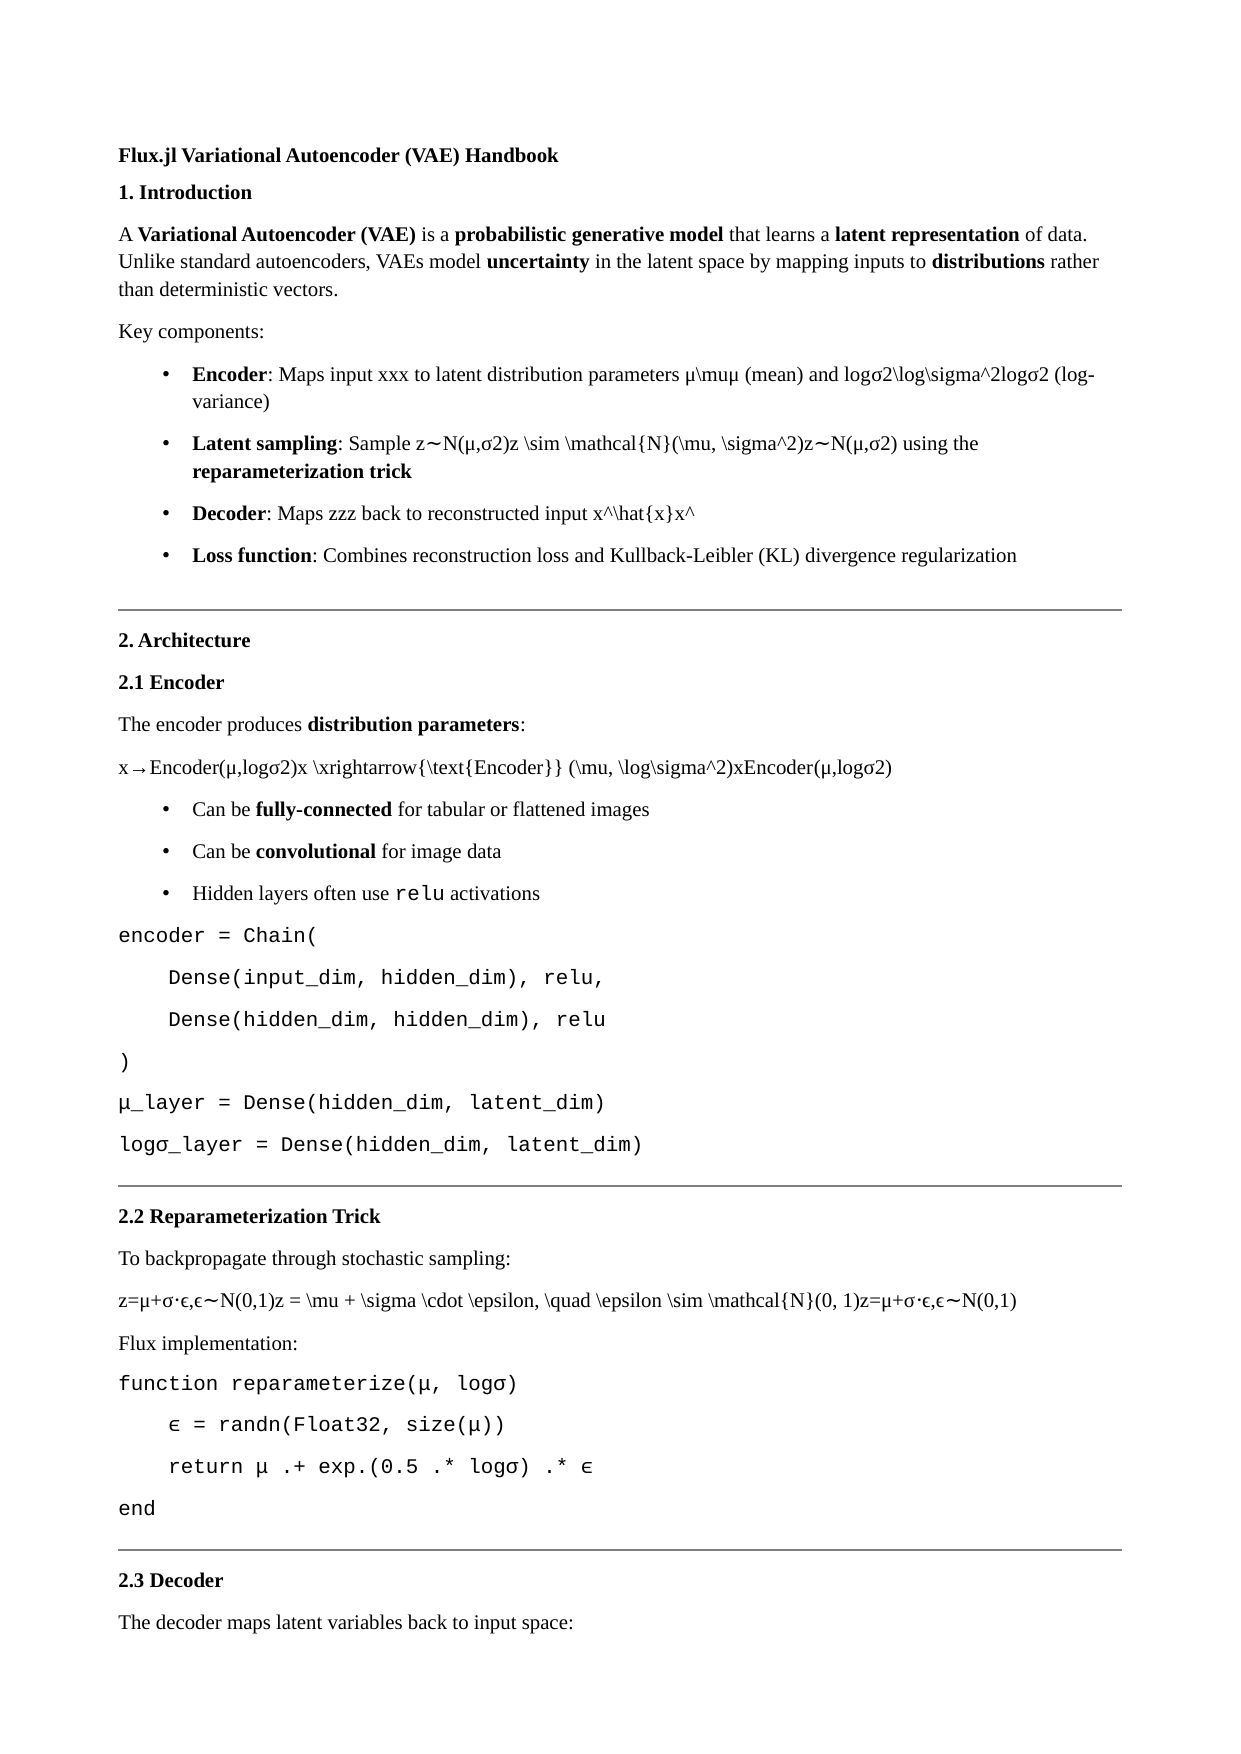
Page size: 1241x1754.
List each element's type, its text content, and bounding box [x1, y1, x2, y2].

text function reparameterize(μ, logσ) [118, 1373, 1122, 1396]
text The encoder produces distribution parameters: [118, 712, 1122, 736]
text Dense(input_dim, hidden_dim), relu, [118, 967, 1122, 991]
text ϵ = randn(Float32, size(μ)) [118, 1414, 1122, 1438]
text ) [118, 1051, 1122, 1074]
list Can be convolutional for image data [162, 839, 1122, 863]
text The decoder maps latent variables back to input space: [118, 1610, 1122, 1634]
text z=μ+σ⋅ϵ,ϵ∼N(0,1)z = \mu + \sigma \cdot \epsilon, \quad \epsilon \sim \mathcal{N}(0, 1)z=μ+σ⋅ϵ,ϵ∼N(0,1) [118, 1288, 1122, 1312]
subtitle 1. Introduction [118, 180, 1122, 204]
list Latent sampling: Sample z∼N(μ,σ2)z \sim \mathcal{N}(\mu, \sigma^2)z∼N(μ,σ2) using the reparameterization trick [162, 431, 1122, 483]
subtitle 2. Architecture [118, 628, 1122, 652]
subtitle Flux.jl Variational Autoencoder (VAE) Handbook [118, 143, 1122, 167]
text Dense(hidden_dim, hidden_dim), relu [118, 1009, 1122, 1032]
text x→Encoder(μ,log⁡σ2)x \xrightarrow{\text{Encoder}} (\mu, \log\sigma^2)xEncoder​(μ,logσ2) [118, 754, 1122, 779]
list Hidden layers often use relu activations [162, 881, 1122, 907]
text end [118, 1498, 1122, 1522]
text To backpropagate through stochastic sampling: [118, 1246, 1122, 1270]
text Flux implementation: [118, 1331, 1122, 1354]
text return μ .+ exp.(0.5 .* logσ) .* ϵ [118, 1456, 1122, 1480]
subtitle 2.2 Reparameterization Trick [118, 1204, 1122, 1228]
list Decoder: Maps zzz back to reconstructed input x^\hat{x}x^ [162, 501, 1122, 525]
list Encoder: Maps input xxx to latent distribution parameters μ\muμ (mean) and log⁡σ2\log\sigma^2logσ2 (log-variance) [162, 361, 1122, 413]
list Loss function: Combines reconstruction loss and Kullback-Leibler (KL) divergence regularization [162, 543, 1122, 567]
text μ_layer = Dense(hidden_dim, latent_dim) [118, 1092, 1122, 1116]
text A Variational Autoencoder (VAE) is a probabilistic generative model that learns a latent representation of data. Unlike standard autoencoders, VAEs model uncertainty in the latent space by mapping inputs to distributions rather than deterministic vectors. [118, 222, 1122, 301]
text logσ_layer = Dense(hidden_dim, latent_dim) [118, 1134, 1122, 1158]
list Can be fully-connected for tabular or flattened images [162, 797, 1122, 821]
subtitle 2.3 Decoder [118, 1568, 1122, 1592]
text encoder = Chain( [118, 925, 1122, 949]
subtitle 2.1 Encoder [118, 670, 1122, 694]
text Key components: [118, 319, 1122, 343]
